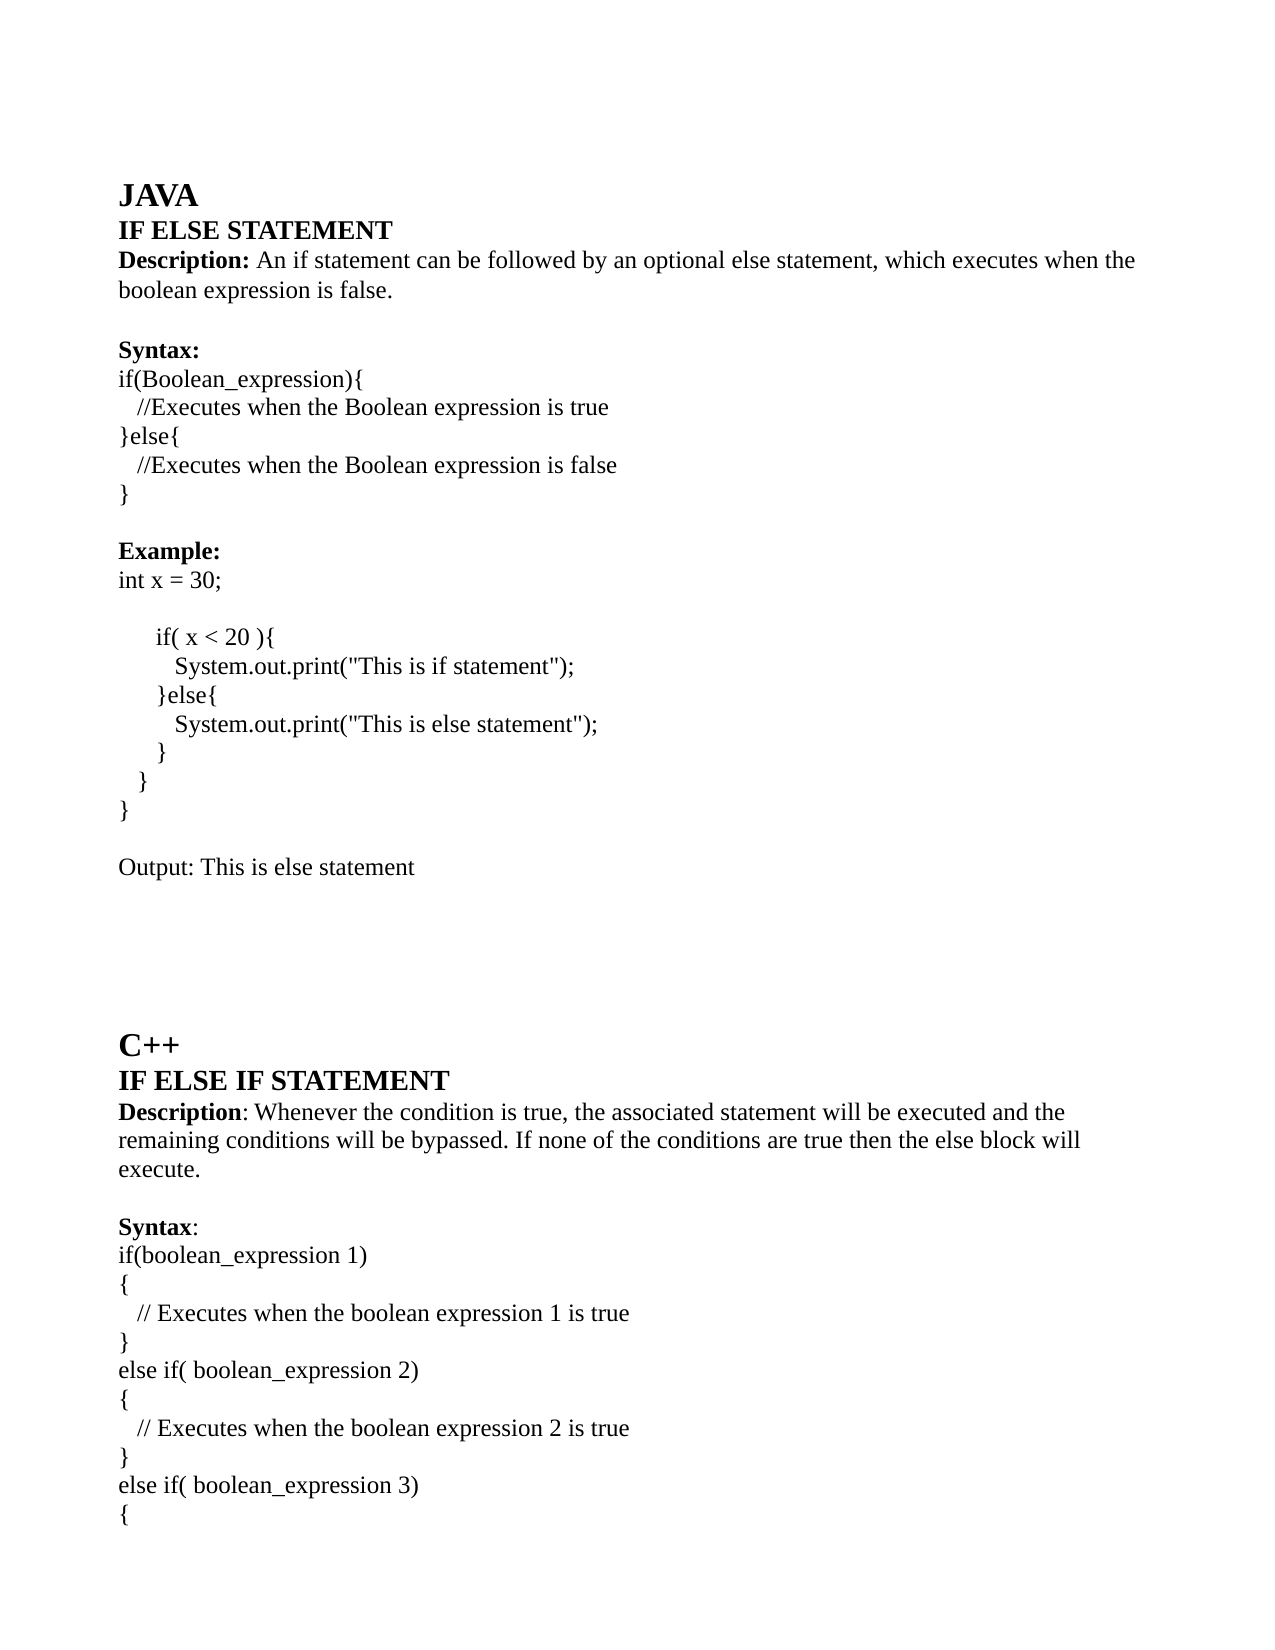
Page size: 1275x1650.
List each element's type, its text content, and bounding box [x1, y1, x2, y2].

text } [118, 737, 1157, 766]
text } [118, 766, 1157, 795]
text { [118, 1269, 1157, 1298]
text Description: Whenever the condition is true, the associated statement will be executed and the remaining conditions will be bypassed. If none of the conditions are true then the else block will execute. [118, 1097, 1157, 1183]
text else if( boolean_expression 2) [118, 1356, 1157, 1384]
text IF ELSE STATEMENT [118, 214, 1157, 245]
text { [118, 1499, 1157, 1528]
text System.out.print("This is if statement"); [118, 651, 1157, 680]
text JAVA [118, 176, 1157, 214]
text //Executes when the Boolean expression is false [118, 450, 1157, 479]
text //Executes when the Boolean expression is true [118, 392, 1157, 421]
text Description: An if statement can be followed by an optional else statement, which executes when the boolean expression is false. [118, 245, 1157, 304]
text Syntax: [118, 1212, 1157, 1241]
text int x = 30; [118, 565, 1157, 594]
text Output: This is else statement [118, 852, 1157, 881]
text }else{ [118, 680, 1157, 709]
text // Executes when the boolean expression 2 is true [118, 1413, 1157, 1442]
text C++ [118, 1025, 1157, 1063]
text System.out.print("This is else statement"); [118, 709, 1157, 737]
text { [118, 1384, 1157, 1413]
text }else{ [118, 421, 1157, 450]
text // Executes when the boolean expression 1 is true [118, 1298, 1157, 1327]
text } [118, 479, 1157, 507]
text if(Boolean_expression){ [118, 364, 1157, 392]
text if( x < 20 ){ [118, 622, 1157, 651]
text IF ELSE IF STATEMENT [118, 1063, 1157, 1097]
text } [118, 1327, 1157, 1356]
text if(boolean_expression 1) [118, 1241, 1157, 1269]
text Syntax: [118, 335, 1157, 364]
text else if( boolean_expression 3) [118, 1471, 1157, 1499]
text Example: [118, 536, 1157, 565]
text } [118, 795, 1157, 824]
text } [118, 1442, 1157, 1471]
